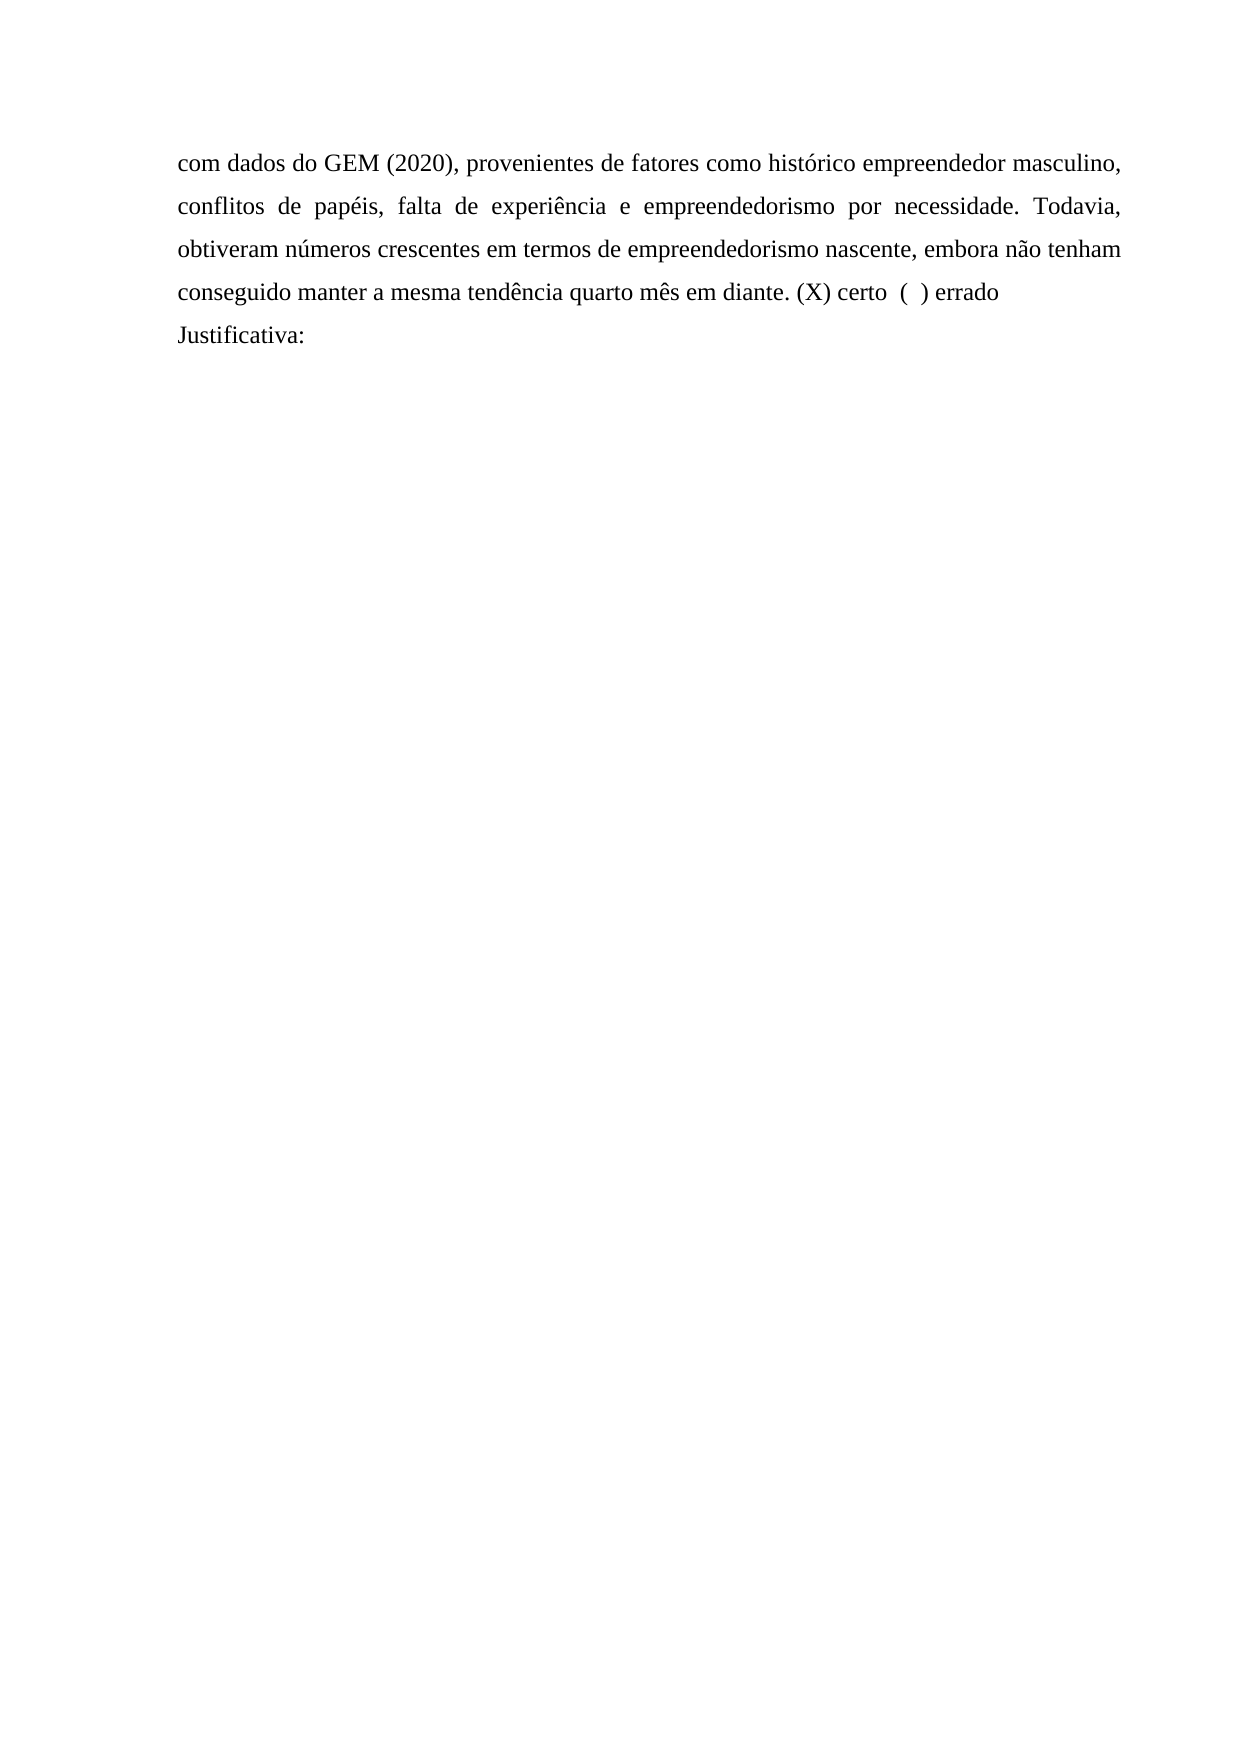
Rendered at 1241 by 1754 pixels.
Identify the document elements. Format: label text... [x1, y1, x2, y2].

text Justificativa: [177, 320, 1122, 349]
list com dados do GEM (2020), provenientes de fatores como histórico empreendedor masculino, conflitos de papéis, falta de experiência e empreendedorismo por necessidade. Todavia, obtiveram números crescentes em termos de empreendedorismo nascente, embora não tenham conseguido manter a mesma tendência quarto mês em diante. (X) certo ( ) errado [177, 148, 1122, 306]
